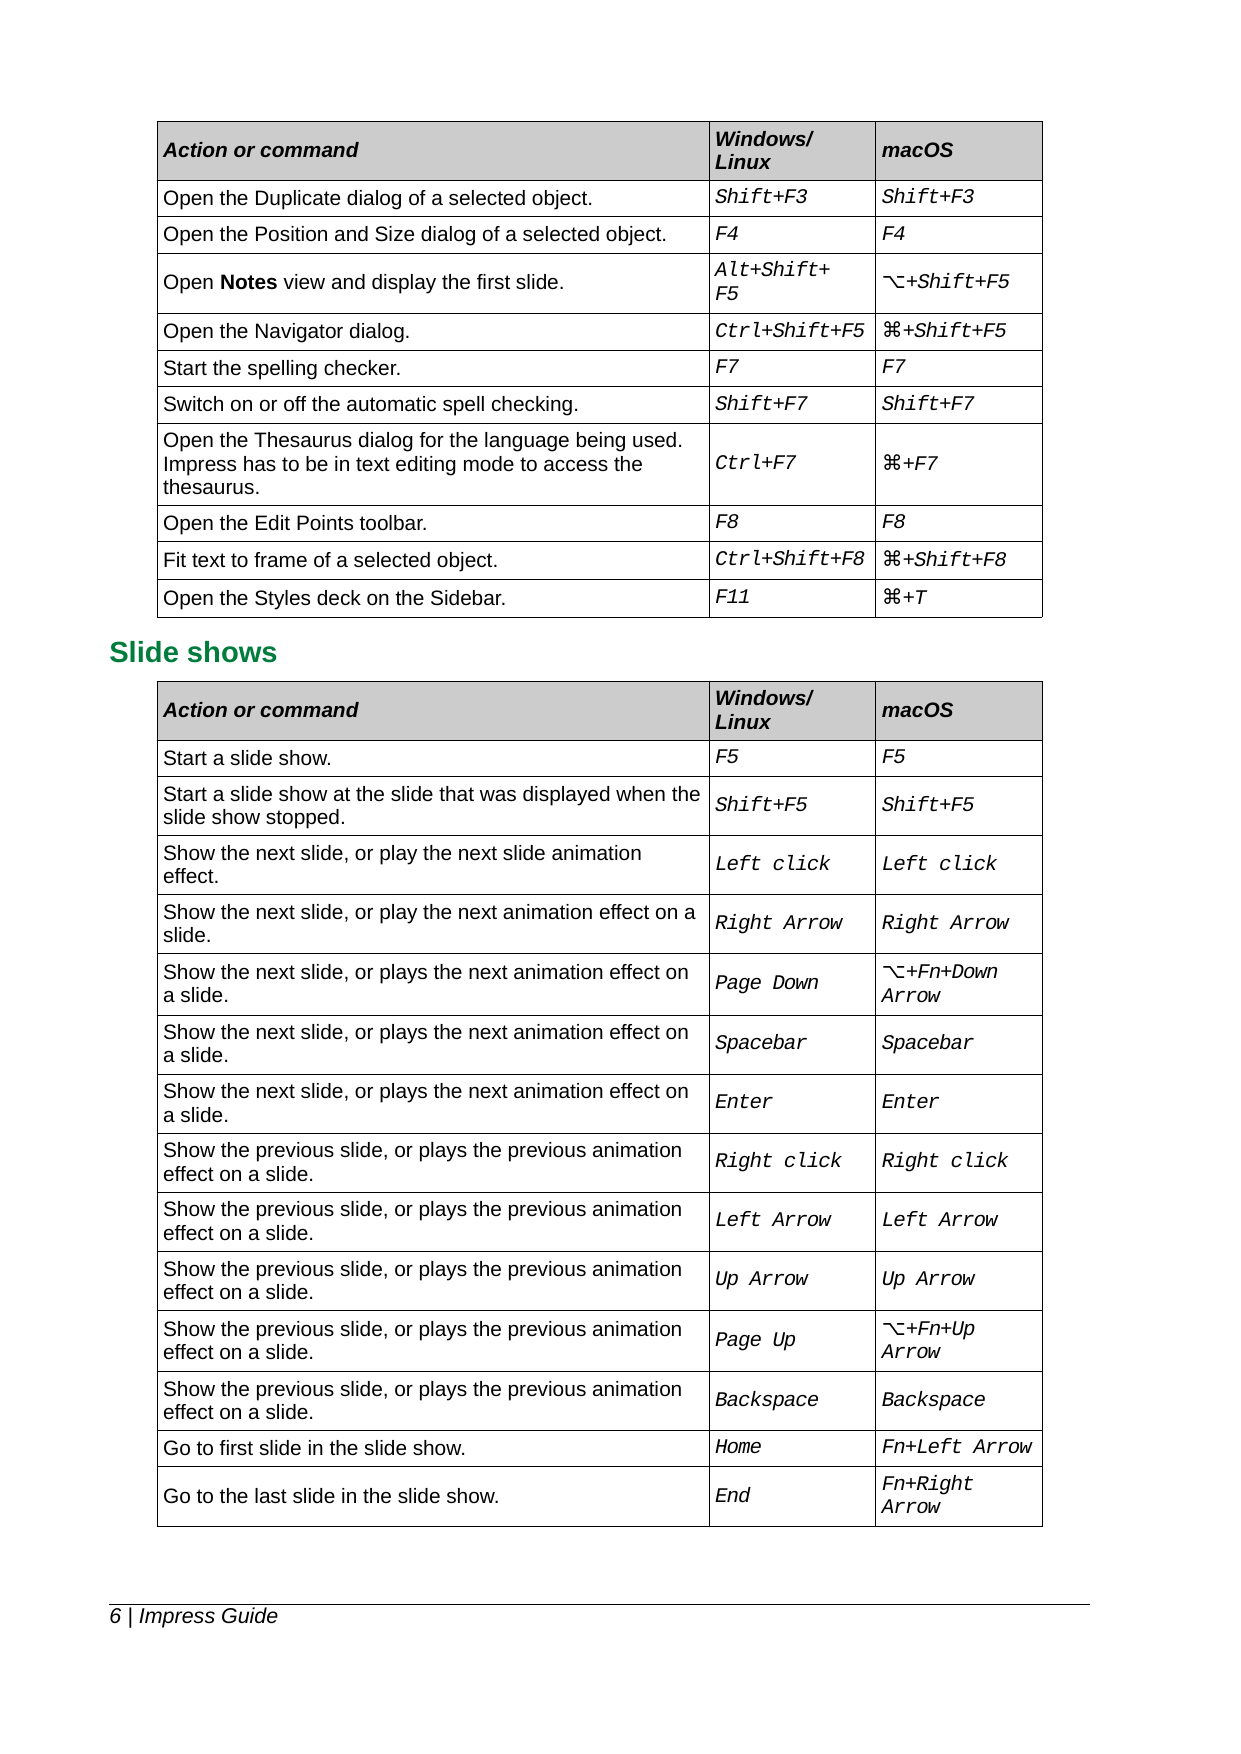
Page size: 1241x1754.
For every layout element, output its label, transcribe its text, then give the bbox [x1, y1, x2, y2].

table_cell Open Notes view and display the first slide. [158, 254, 709, 312]
subtitle Slide shows [109, 636, 1090, 668]
table_cell Fit text to frame of a selected object. [158, 542, 709, 579]
table_cell F8 [710, 506, 875, 541]
table_cell Ctrl+F7 [710, 424, 875, 505]
table_cell Backspace [876, 1372, 1042, 1430]
table_cell Open the Navigator dialog. [158, 314, 709, 350]
table_cell Shift+F7 [710, 387, 875, 423]
table_cell F5 [876, 741, 1042, 776]
table_cell Spacebar [710, 1016, 875, 1073]
table_cell Right click [710, 1134, 875, 1192]
table_cell Fn+Left Arrow [876, 1431, 1042, 1466]
table_cell Alt+Shift+ F5 [710, 254, 875, 312]
table_cell Left Arrow [876, 1193, 1042, 1251]
table_cell End [710, 1467, 875, 1526]
table_cell Ctrl+Shift+F5 [710, 314, 875, 350]
table_cell ⌘+F7 [876, 424, 1042, 505]
table_cell Show the next slide, or play the next slide animation effect. [158, 836, 709, 894]
table_cell Open the Edit Points toolbar. [158, 506, 709, 541]
table_cell Open the Styles deck on the Sidebar. [158, 580, 709, 617]
table_cell F8 [876, 506, 1042, 541]
table_cell Shift+F3 [710, 181, 875, 216]
table_cell ⌘+Shift+F5 [876, 314, 1042, 350]
table_cell Show the previous slide, or plays the previous animation effect on a slide. [158, 1134, 709, 1192]
table_cell Enter [876, 1075, 1042, 1133]
table_header Windows/Linux [710, 682, 875, 740]
table_cell F5 [710, 741, 875, 776]
table_cell F11 [710, 580, 875, 617]
table_cell Start a slide show. [158, 741, 709, 776]
table_cell Shift+F7 [876, 387, 1042, 423]
table_cell ⌘+T [876, 580, 1042, 617]
table_cell ⌥+Fn+Up Arrow [876, 1311, 1042, 1371]
table_header Action or command [158, 122, 709, 180]
table_cell Spacebar [876, 1016, 1042, 1073]
table_cell Start a slide show at the slide that was displayed when the slide show stopped. [158, 777, 709, 835]
table_cell Show the next slide, or plays the next animation effect on a slide. [158, 1016, 709, 1073]
table_cell Up Arrow [876, 1252, 1042, 1310]
table_cell ⌘+Shift+F8 [876, 542, 1042, 579]
table_cell Open the Thesaurus dialog for the language being used. Impress has to be in text editing mode to access the thesaurus. [158, 424, 709, 505]
table_cell Open the Position and Size dialog of a selected object. [158, 217, 709, 253]
table_cell Start the spelling checker. [158, 351, 709, 386]
table_cell Show the previous slide, or plays the previous animation effect on a slide. [158, 1372, 709, 1430]
table_cell Up Arrow [710, 1252, 875, 1310]
table_cell Fn+Right Arrow [876, 1467, 1042, 1526]
table_header Windows/Linux [710, 122, 875, 180]
table_cell F7 [876, 351, 1042, 386]
table_cell Shift+F5 [710, 777, 875, 835]
table_header Action or command [158, 682, 709, 740]
table_cell Go to first slide in the slide show. [158, 1431, 709, 1466]
table_cell Open the Duplicate dialog of a selected object. [158, 181, 709, 216]
table_cell Go to the last slide in the slide show. [158, 1467, 709, 1526]
table_cell F4 [876, 217, 1042, 253]
table_cell Ctrl+Shift+F8 [710, 542, 875, 579]
table_header macOS [876, 122, 1042, 180]
table_cell Enter [710, 1075, 875, 1133]
table_header macOS [876, 682, 1042, 740]
table_cell Right Arrow [876, 895, 1042, 953]
table_cell ⌥+Shift+F5 [876, 254, 1042, 312]
table_cell Shift+F3 [876, 181, 1042, 216]
table_cell Right Arrow [710, 895, 875, 953]
table_cell Show the previous slide, or plays the previous animation effect on a slide. [158, 1193, 709, 1251]
table_cell Show the previous slide, or plays the previous animation effect on a slide. [158, 1311, 709, 1371]
table_cell Left click [710, 836, 875, 894]
table_cell Show the next slide, or play the next animation effect on a slide. [158, 895, 709, 953]
table_cell Page Up [710, 1311, 875, 1371]
table_cell Left click [876, 836, 1042, 894]
table_cell Shift+F5 [876, 777, 1042, 835]
table_cell Right click [876, 1134, 1042, 1192]
table_cell Switch on or off the automatic spell checking. [158, 387, 709, 423]
table_cell Show the next slide, or plays the next animation effect on a slide. [158, 1075, 709, 1133]
table_cell F7 [710, 351, 875, 386]
table_cell Show the next slide, or plays the next animation effect on a slide. [158, 954, 709, 1014]
table_cell Backspace [710, 1372, 875, 1430]
table_cell Home [710, 1431, 875, 1466]
table_cell ⌥+Fn+Down Arrow [876, 954, 1042, 1014]
table_cell Show the previous slide, or plays the previous animation effect on a slide. [158, 1252, 709, 1310]
table_cell F4 [710, 217, 875, 253]
table_cell Page Down [710, 954, 875, 1014]
table_cell Left Arrow [710, 1193, 875, 1251]
